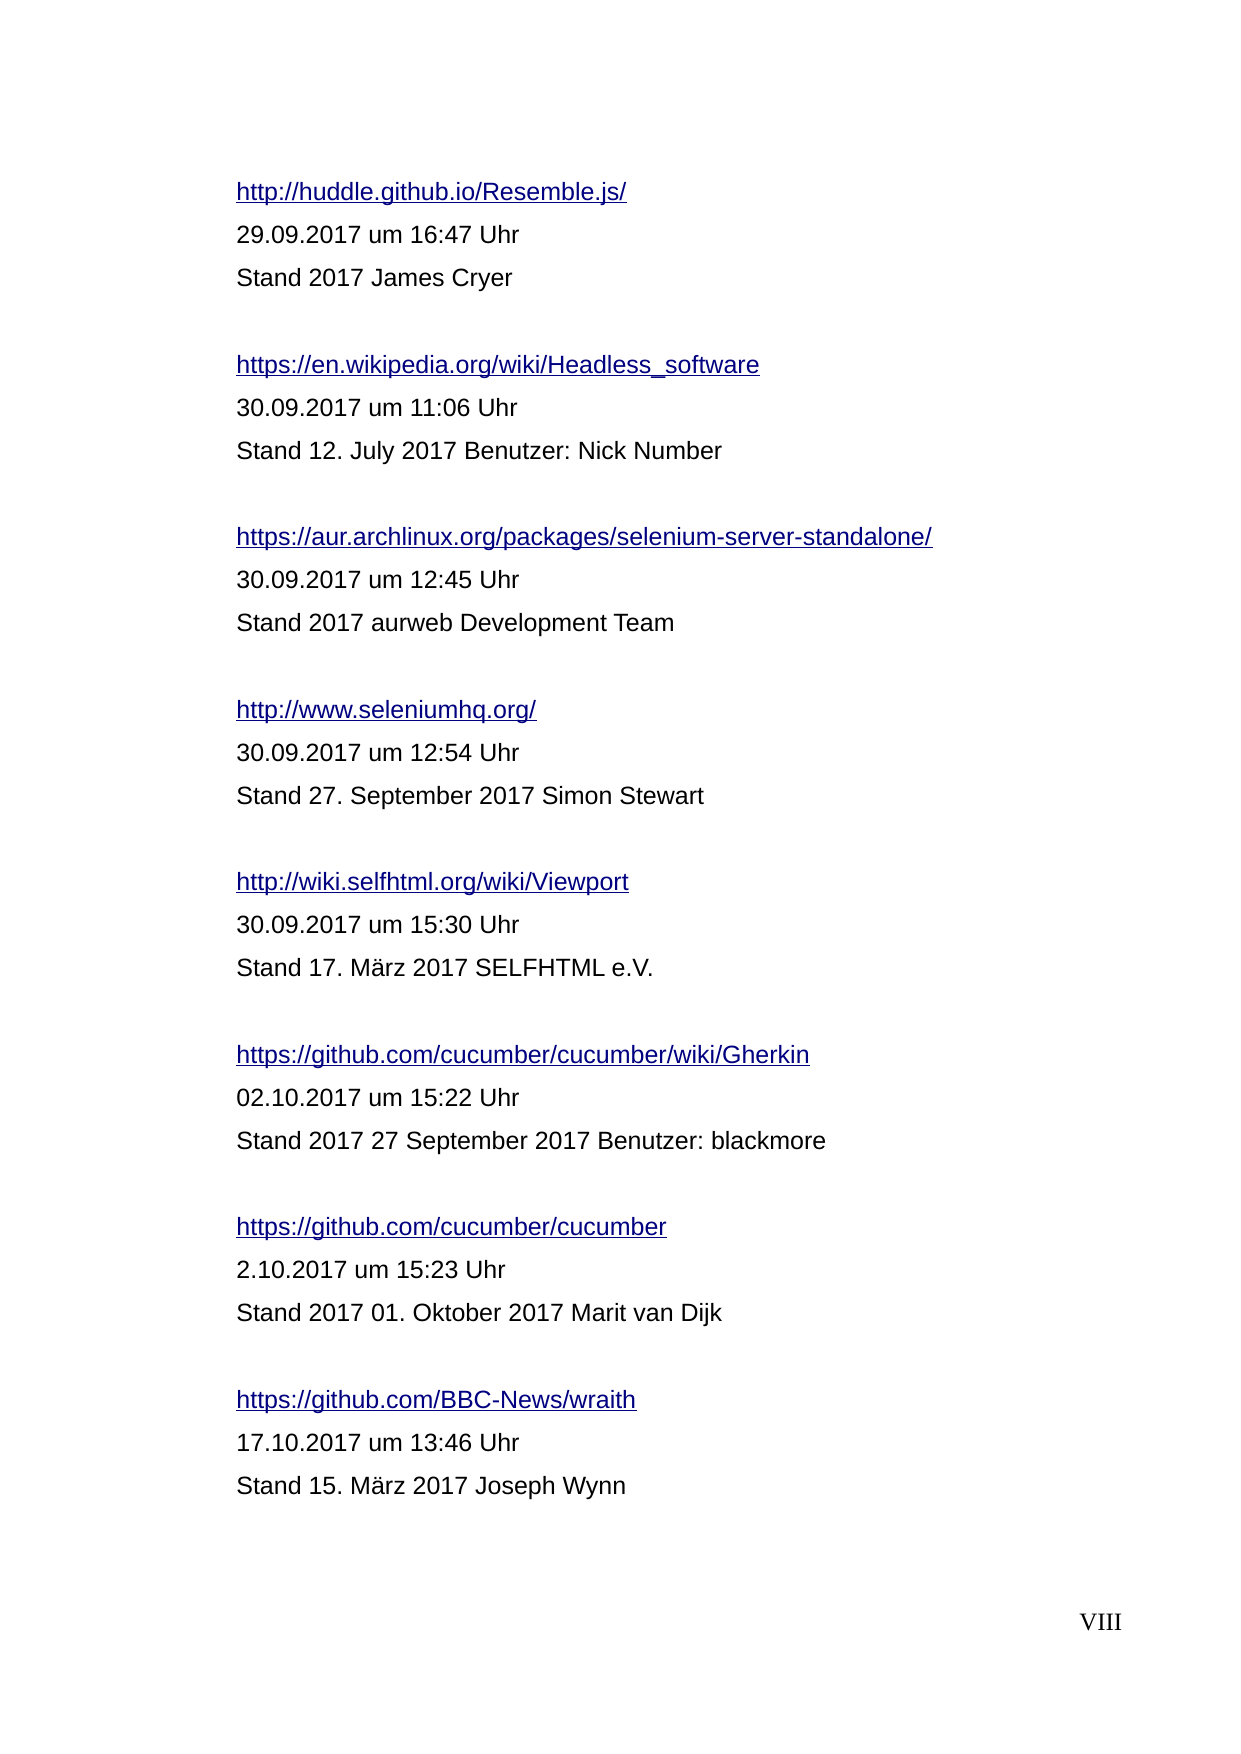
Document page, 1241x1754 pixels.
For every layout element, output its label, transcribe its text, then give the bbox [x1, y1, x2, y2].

text https://en.wikipedia.org/wiki/Headless_software [236, 350, 1122, 378]
text 02.10.2017 um 15:22 Uhr [236, 1083, 1122, 1112]
text http://www.seleniumhq.org/ [236, 695, 1122, 723]
text http://huddle.github.io/Resemble.js/ [236, 177, 1122, 206]
text http://wiki.selfhtml.org/wiki/Viewport [236, 867, 1122, 896]
text 29.09.2017 um 16:47 Uhr [236, 220, 1122, 249]
text 30.09.2017 um 12:45 Uhr [236, 565, 1122, 594]
text 2.10.2017 um 15:23 Uhr [236, 1255, 1122, 1284]
text 17.10.2017 um 13:46 Uhr [236, 1428, 1122, 1457]
text Stand 2017 27 September 2017 Benutzer: blackmore [236, 1126, 1122, 1155]
text Stand 2017 James Cryer [236, 263, 1122, 292]
text 30.09.2017 um 11:06 Uhr [236, 393, 1122, 422]
text 30.09.2017 um 12:54 Uhr [236, 738, 1122, 767]
text Stand 12. July 2017 Benutzer: Nick Number [236, 436, 1122, 465]
text https://github.com/cucumber/cucumber/wiki/Gherkin [236, 1040, 1122, 1068]
text 30.09.2017 um 15:30 Uhr [236, 910, 1122, 939]
text https://aur.archlinux.org/packages/selenium-server-standalone/ [236, 522, 1122, 551]
text Stand 2017 01. Oktober 2017 Marit van Dijk [236, 1298, 1122, 1327]
text Stand 27. September 2017 Simon Stewart [236, 781, 1122, 810]
text Stand 15. März 2017 Joseph Wynn [236, 1471, 1122, 1500]
text Stand 2017 aurweb Development Team [236, 608, 1122, 637]
text https://github.com/BBC-News/wraith [236, 1385, 1122, 1413]
text Stand 17. März 2017 SELFHTML e.V. [236, 953, 1122, 982]
text https://github.com/cucumber/cucumber [236, 1212, 1122, 1241]
